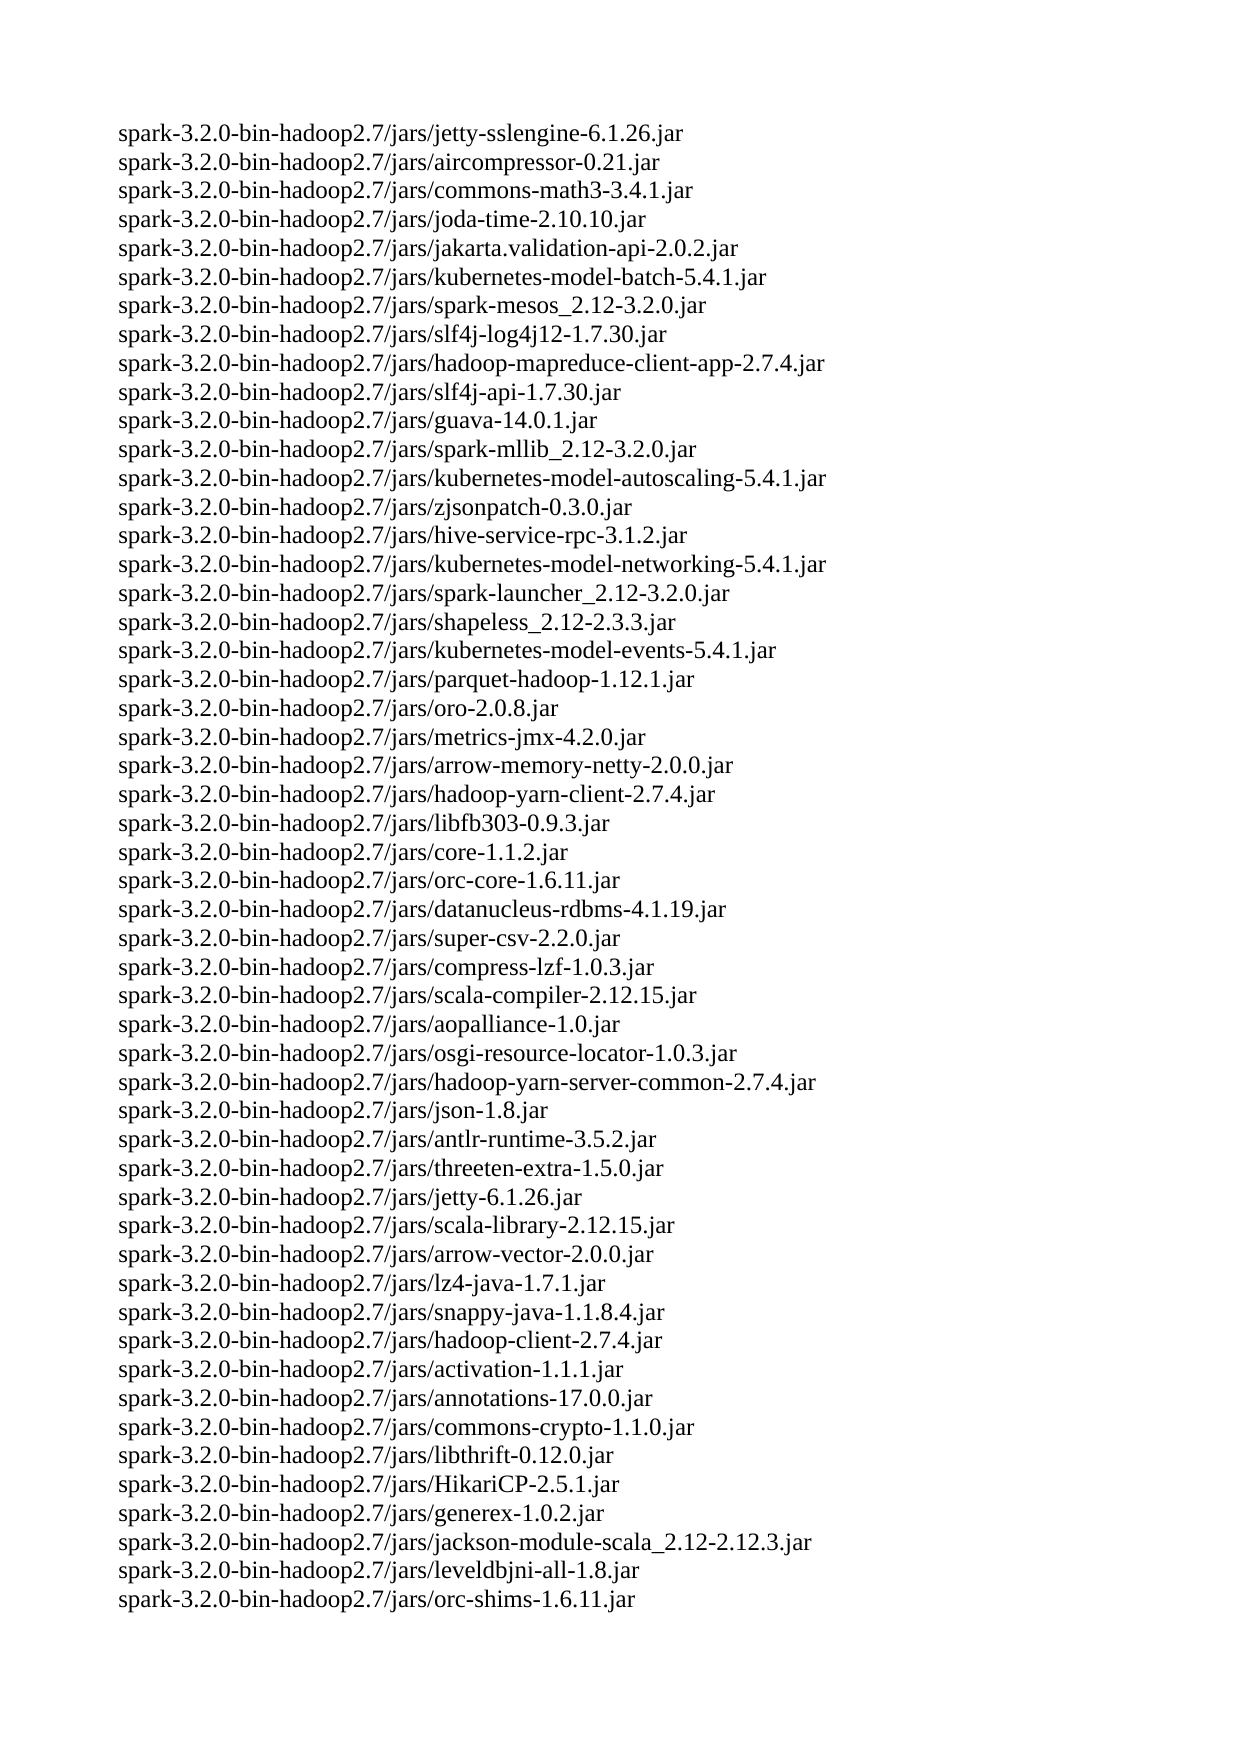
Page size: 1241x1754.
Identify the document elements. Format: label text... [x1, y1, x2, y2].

text spark-3.2.0-bin-hadoop2.7/jars/kubernetes-model-batch-5.4.1.jar [118, 262, 1122, 291]
text spark-3.2.0-bin-hadoop2.7/jars/antlr-runtime-3.5.2.jar [118, 1124, 1122, 1153]
text spark-3.2.0-bin-hadoop2.7/jars/kubernetes-model-autoscaling-5.4.1.jar [118, 463, 1122, 492]
text spark-3.2.0-bin-hadoop2.7/jars/kubernetes-model-networking-5.4.1.jar [118, 549, 1122, 578]
text spark-3.2.0-bin-hadoop2.7/jars/jackson-module-scala_2.12-2.12.3.jar [118, 1527, 1122, 1556]
text spark-3.2.0-bin-hadoop2.7/jars/slf4j-api-1.7.30.jar [118, 377, 1122, 406]
text spark-3.2.0-bin-hadoop2.7/jars/joda-time-2.10.10.jar [118, 204, 1122, 233]
text spark-3.2.0-bin-hadoop2.7/jars/hive-service-rpc-3.1.2.jar [118, 521, 1122, 549]
text spark-3.2.0-bin-hadoop2.7/jars/hadoop-client-2.7.4.jar [118, 1326, 1122, 1354]
text spark-3.2.0-bin-hadoop2.7/jars/guava-14.0.1.jar [118, 406, 1122, 434]
text spark-3.2.0-bin-hadoop2.7/jars/aircompressor-0.21.jar [118, 147, 1122, 176]
text spark-3.2.0-bin-hadoop2.7/jars/parquet-hadoop-1.12.1.jar [118, 664, 1122, 693]
text spark-3.2.0-bin-hadoop2.7/jars/lz4-java-1.7.1.jar [118, 1268, 1122, 1297]
text spark-3.2.0-bin-hadoop2.7/jars/super-csv-2.2.0.jar [118, 923, 1122, 952]
text spark-3.2.0-bin-hadoop2.7/jars/jetty-sslengine-6.1.26.jar [118, 118, 1122, 147]
text spark-3.2.0-bin-hadoop2.7/jars/compress-lzf-1.0.3.jar [118, 952, 1122, 981]
text spark-3.2.0-bin-hadoop2.7/jars/hadoop-mapreduce-client-app-2.7.4.jar [118, 348, 1122, 377]
text spark-3.2.0-bin-hadoop2.7/jars/scala-compiler-2.12.15.jar [118, 981, 1122, 1009]
text spark-3.2.0-bin-hadoop2.7/jars/orc-core-1.6.11.jar [118, 866, 1122, 894]
text spark-3.2.0-bin-hadoop2.7/jars/libfb303-0.9.3.jar [118, 808, 1122, 837]
text spark-3.2.0-bin-hadoop2.7/jars/spark-launcher_2.12-3.2.0.jar [118, 578, 1122, 607]
text spark-3.2.0-bin-hadoop2.7/jars/json-1.8.jar [118, 1096, 1122, 1124]
text spark-3.2.0-bin-hadoop2.7/jars/hadoop-yarn-server-common-2.7.4.jar [118, 1067, 1122, 1096]
text spark-3.2.0-bin-hadoop2.7/jars/metrics-jmx-4.2.0.jar [118, 722, 1122, 751]
text spark-3.2.0-bin-hadoop2.7/jars/commons-crypto-1.1.0.jar [118, 1412, 1122, 1441]
text spark-3.2.0-bin-hadoop2.7/jars/leveldbjni-all-1.8.jar [118, 1556, 1122, 1584]
text spark-3.2.0-bin-hadoop2.7/jars/activation-1.1.1.jar [118, 1354, 1122, 1383]
text spark-3.2.0-bin-hadoop2.7/jars/slf4j-log4j12-1.7.30.jar [118, 319, 1122, 348]
text spark-3.2.0-bin-hadoop2.7/jars/zjsonpatch-0.3.0.jar [118, 492, 1122, 521]
text spark-3.2.0-bin-hadoop2.7/jars/commons-math3-3.4.1.jar [118, 176, 1122, 204]
text spark-3.2.0-bin-hadoop2.7/jars/osgi-resource-locator-1.0.3.jar [118, 1038, 1122, 1067]
text spark-3.2.0-bin-hadoop2.7/jars/scala-library-2.12.15.jar [118, 1211, 1122, 1239]
text spark-3.2.0-bin-hadoop2.7/jars/jakarta.validation-api-2.0.2.jar [118, 233, 1122, 262]
text spark-3.2.0-bin-hadoop2.7/jars/orc-shims-1.6.11.jar [118, 1584, 1122, 1613]
text spark-3.2.0-bin-hadoop2.7/jars/generex-1.0.2.jar [118, 1498, 1122, 1527]
text spark-3.2.0-bin-hadoop2.7/jars/core-1.1.2.jar [118, 837, 1122, 866]
text spark-3.2.0-bin-hadoop2.7/jars/spark-mllib_2.12-3.2.0.jar [118, 434, 1122, 463]
text spark-3.2.0-bin-hadoop2.7/jars/aopalliance-1.0.jar [118, 1009, 1122, 1038]
text spark-3.2.0-bin-hadoop2.7/jars/HikariCP-2.5.1.jar [118, 1469, 1122, 1498]
text spark-3.2.0-bin-hadoop2.7/jars/jetty-6.1.26.jar [118, 1182, 1122, 1211]
text spark-3.2.0-bin-hadoop2.7/jars/arrow-vector-2.0.0.jar [118, 1239, 1122, 1268]
text spark-3.2.0-bin-hadoop2.7/jars/datanucleus-rdbms-4.1.19.jar [118, 894, 1122, 923]
text spark-3.2.0-bin-hadoop2.7/jars/spark-mesos_2.12-3.2.0.jar [118, 291, 1122, 319]
text spark-3.2.0-bin-hadoop2.7/jars/shapeless_2.12-2.3.3.jar [118, 607, 1122, 636]
text spark-3.2.0-bin-hadoop2.7/jars/threeten-extra-1.5.0.jar [118, 1153, 1122, 1182]
text spark-3.2.0-bin-hadoop2.7/jars/annotations-17.0.0.jar [118, 1383, 1122, 1412]
text spark-3.2.0-bin-hadoop2.7/jars/libthrift-0.12.0.jar [118, 1441, 1122, 1469]
text spark-3.2.0-bin-hadoop2.7/jars/oro-2.0.8.jar [118, 693, 1122, 722]
text spark-3.2.0-bin-hadoop2.7/jars/kubernetes-model-events-5.4.1.jar [118, 636, 1122, 664]
text spark-3.2.0-bin-hadoop2.7/jars/arrow-memory-netty-2.0.0.jar [118, 751, 1122, 779]
text spark-3.2.0-bin-hadoop2.7/jars/snappy-java-1.1.8.4.jar [118, 1297, 1122, 1326]
text spark-3.2.0-bin-hadoop2.7/jars/hadoop-yarn-client-2.7.4.jar [118, 779, 1122, 808]
